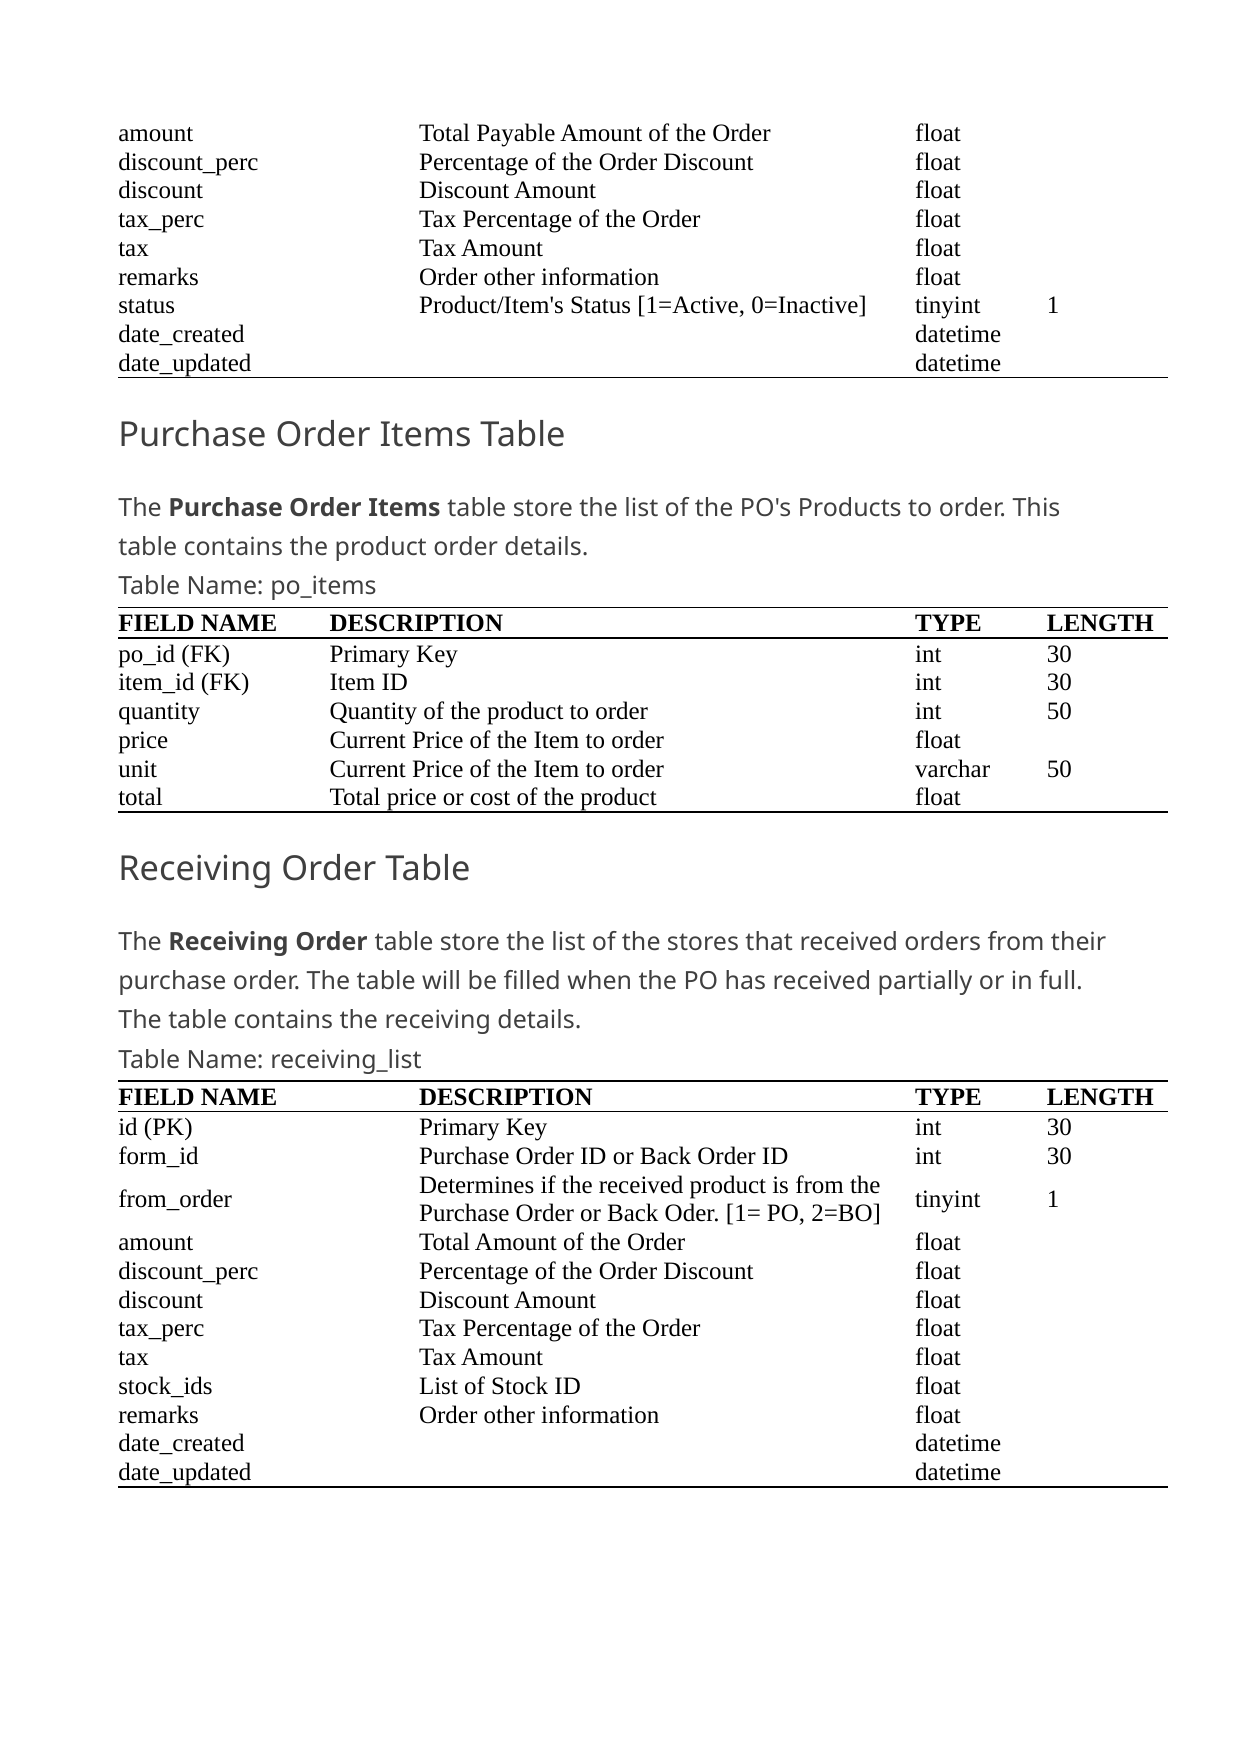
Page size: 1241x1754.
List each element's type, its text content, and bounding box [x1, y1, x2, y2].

table_cell int [915, 696, 1047, 725]
table_cell 30 [1047, 639, 1168, 667]
table_cell Percentage of the Order Discount [419, 147, 915, 176]
table_cell float [915, 1342, 1047, 1371]
table_header FIELD NAME [118, 608, 329, 637]
table_cell int [915, 1112, 1047, 1141]
table_cell Primary Key [329, 639, 915, 667]
table_cell id (PK) [118, 1112, 419, 1141]
table_header LENGTH [1047, 608, 1168, 637]
table_cell date_updated [118, 1457, 419, 1486]
table_cell [1047, 176, 1168, 204]
table_header TYPE [915, 608, 1047, 637]
table_header LENGTH [1047, 1082, 1168, 1111]
table_cell from_order [118, 1170, 419, 1227]
table_cell [419, 1457, 915, 1486]
table_cell tax_perc [118, 204, 419, 233]
text The Purchase Order Items table store the list of the PO's Products to order. This table contains the product order details. [118, 489, 1122, 563]
table_cell Order other information [419, 1400, 915, 1428]
table_cell float [915, 1400, 1047, 1428]
table_cell 30 [1047, 1112, 1168, 1141]
table_cell Discount Amount [419, 176, 915, 204]
subtitle Purchase Order Items Table [118, 410, 1122, 457]
table_cell [1047, 1227, 1168, 1256]
table_cell Discount Amount [419, 1285, 915, 1313]
table_cell total [118, 783, 329, 811]
table_cell date_created [118, 1429, 419, 1457]
table_cell [1047, 204, 1168, 233]
table_cell [1047, 348, 1168, 377]
table_cell [1047, 118, 1168, 147]
table_cell [1047, 1285, 1168, 1313]
table_cell float [915, 147, 1047, 176]
table_cell 30 [1047, 668, 1168, 696]
table_cell [1047, 1429, 1168, 1457]
table_cell float [915, 262, 1047, 291]
table_cell [419, 319, 915, 348]
table_cell form_id [118, 1141, 419, 1170]
table_cell datetime [915, 1457, 1047, 1486]
table_cell date_created [118, 319, 419, 348]
table_header TYPE [915, 1082, 1047, 1111]
table_cell Tax Amount [419, 233, 915, 262]
table_cell unit [118, 754, 329, 782]
table_cell [1047, 1457, 1168, 1486]
table_cell Purchase Order ID or Back Order ID [419, 1141, 915, 1170]
table_cell [419, 348, 915, 377]
table_cell float [915, 1227, 1047, 1256]
table_cell tinyint [915, 291, 1047, 319]
table_cell 50 [1047, 754, 1168, 782]
subtitle Receiving Order Table [118, 844, 1122, 891]
table_cell Percentage of the Order Discount [419, 1256, 915, 1285]
table_cell Product/Item's Status [1=Active, 0=Inactive] [419, 291, 915, 319]
table_cell Total Amount of the Order [419, 1227, 915, 1256]
table_cell float [915, 783, 1047, 811]
table_cell float [915, 233, 1047, 262]
table_cell Tax Percentage of the Order [419, 1314, 915, 1342]
table_cell datetime [915, 348, 1047, 377]
table_cell float [915, 118, 1047, 147]
table_cell 1 [1047, 1170, 1168, 1227]
table_cell Order other information [419, 262, 915, 291]
table_cell discount_perc [118, 1256, 419, 1285]
table_cell Current Price of the Item to order [329, 725, 915, 754]
table_cell float [915, 1314, 1047, 1342]
table_cell [1047, 233, 1168, 262]
table_cell [1047, 1371, 1168, 1400]
table_cell float [915, 725, 1047, 754]
table_cell tax [118, 1342, 419, 1371]
table_cell [1047, 262, 1168, 291]
text The Receiving Order table store the list of the stores that received orders from their purchase order. The table will be filled when the PO has received partially or in full. The table contains the receiving details. [118, 924, 1122, 1036]
table_cell quantity [118, 696, 329, 725]
table_cell Current Price of the Item to order [329, 754, 915, 782]
table_cell float [915, 176, 1047, 204]
table_header DESCRIPTION [419, 1082, 915, 1111]
table_cell tax_perc [118, 1314, 419, 1342]
table_cell [1047, 1256, 1168, 1285]
table_cell float [915, 1256, 1047, 1285]
table_cell 30 [1047, 1141, 1168, 1170]
table_cell [1047, 1400, 1168, 1428]
table_cell Quantity of the product to order [329, 696, 915, 725]
table_cell float [915, 204, 1047, 233]
table_cell amount [118, 118, 419, 147]
table_cell [1047, 1342, 1168, 1371]
table_cell [419, 1429, 915, 1457]
table_cell date_updated [118, 348, 419, 377]
table_cell datetime [915, 1429, 1047, 1457]
table_cell tinyint [915, 1170, 1047, 1227]
table_cell [1047, 1314, 1168, 1342]
table_cell stock_ids [118, 1371, 419, 1400]
table_cell [1047, 783, 1168, 811]
table_header DESCRIPTION [329, 608, 915, 637]
table_cell amount [118, 1227, 419, 1256]
table_cell price [118, 725, 329, 754]
table_cell discount [118, 1285, 419, 1313]
table_cell datetime [915, 319, 1047, 348]
text Table Name: receiving_list [118, 1041, 1122, 1075]
table_cell po_id (FK) [118, 639, 329, 667]
table_cell [1047, 319, 1168, 348]
text Table Name: po_items [118, 568, 1122, 602]
table_cell int [915, 639, 1047, 667]
table_cell tax [118, 233, 419, 262]
table_cell remarks [118, 1400, 419, 1428]
table_cell Total Payable Amount of the Order [419, 118, 915, 147]
table_cell int [915, 668, 1047, 696]
table_cell discount_perc [118, 147, 419, 176]
table_cell 50 [1047, 696, 1168, 725]
table_cell status [118, 291, 419, 319]
table_cell Item ID [329, 668, 915, 696]
table_header FIELD NAME [118, 1082, 419, 1111]
table_cell item_id (FK) [118, 668, 329, 696]
table_cell List of Stock ID [419, 1371, 915, 1400]
table_cell [1047, 725, 1168, 754]
table_cell int [915, 1141, 1047, 1170]
table_cell remarks [118, 262, 419, 291]
table_cell Tax Amount [419, 1342, 915, 1371]
table_cell float [915, 1285, 1047, 1313]
table_cell Primary Key [419, 1112, 915, 1141]
table_cell Total price or cost of the product [329, 783, 915, 811]
table_cell [1047, 147, 1168, 176]
table_cell discount [118, 176, 419, 204]
table_cell Tax Percentage of the Order [419, 204, 915, 233]
table_cell 1 [1047, 291, 1168, 319]
table_cell Determines if the received product is from the Purchase Order or Back Oder. [1= PO, 2=BO] [419, 1170, 915, 1227]
table_cell varchar [915, 754, 1047, 782]
table_cell float [915, 1371, 1047, 1400]
